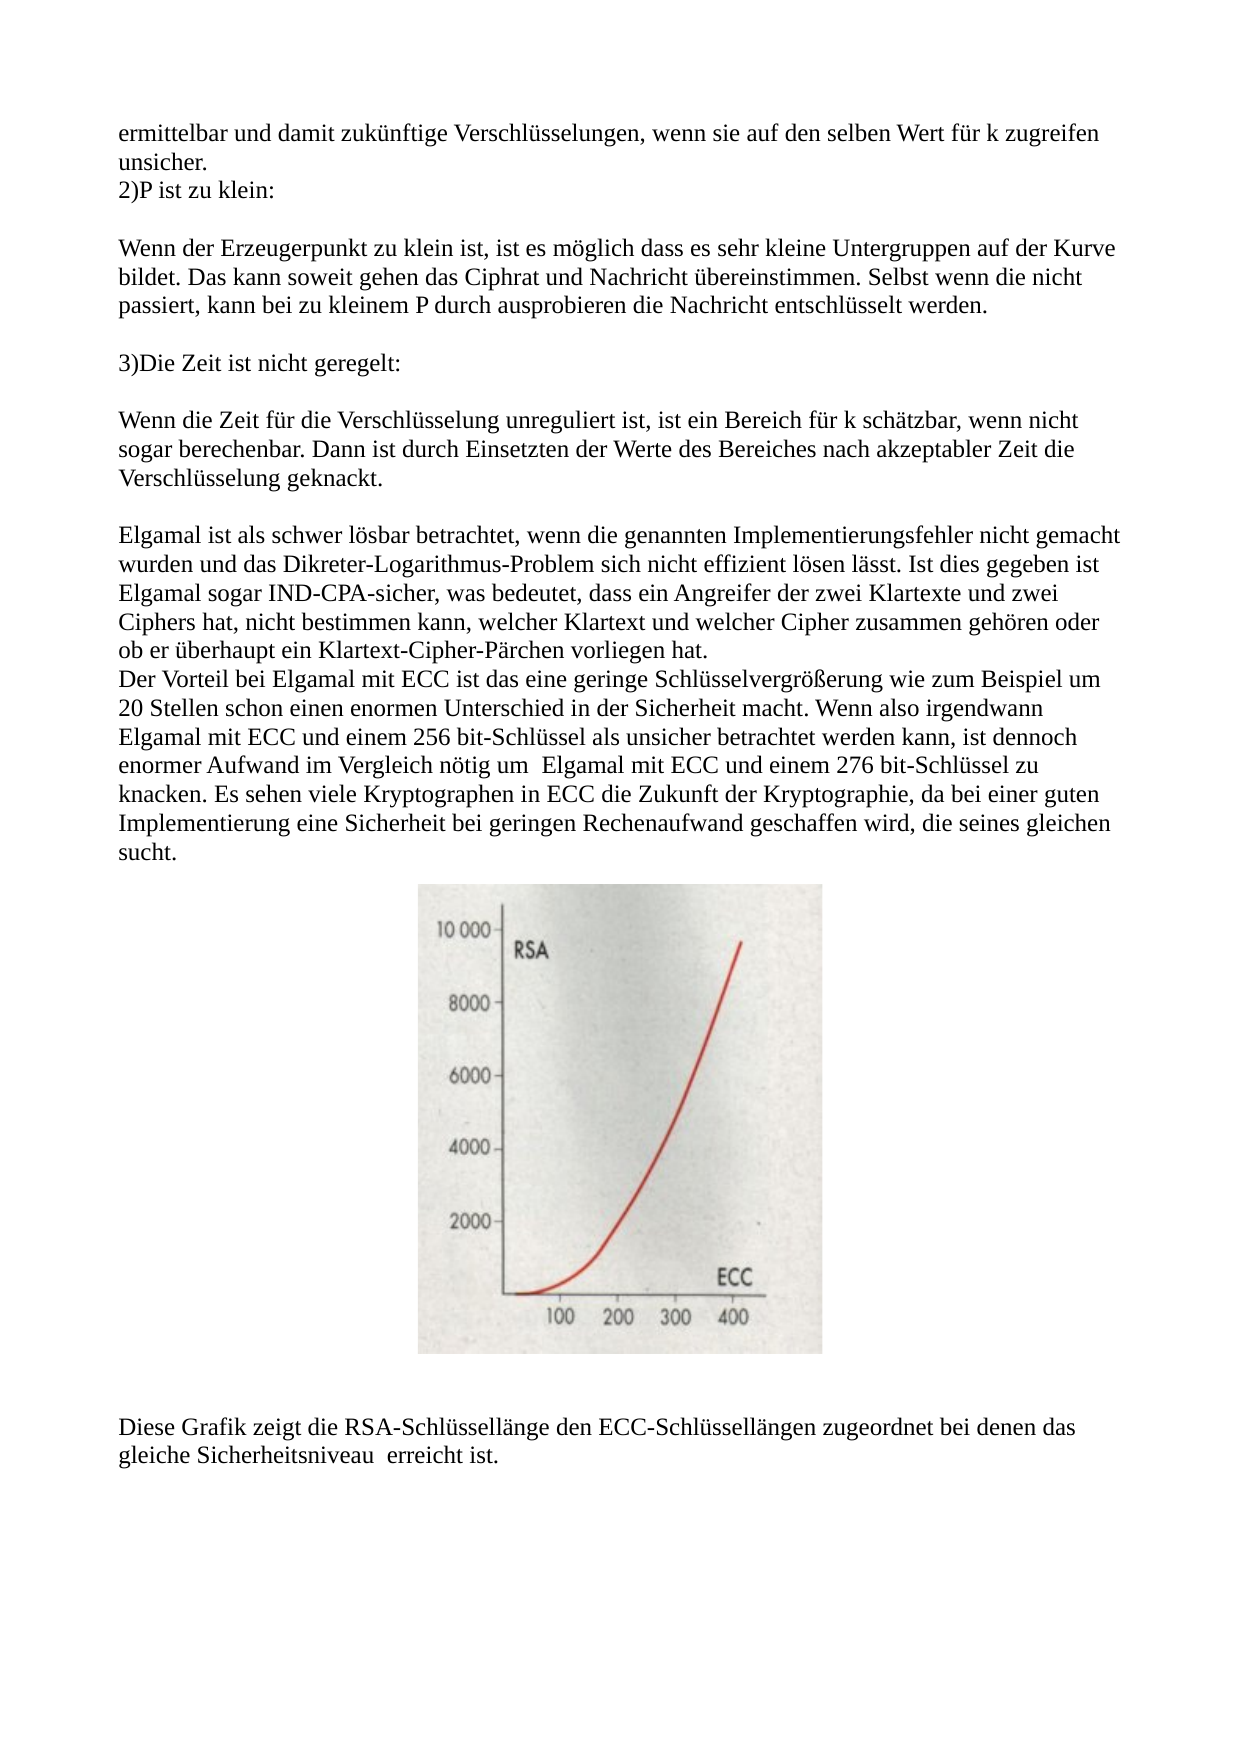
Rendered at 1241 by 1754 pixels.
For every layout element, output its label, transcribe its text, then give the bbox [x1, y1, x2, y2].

text Wenn der Erzeugerpunkt zu klein ist, ist es möglich dass es sehr kleine Untergruppen auf der Kurve bildet. Das kann soweit gehen das Ciphrat und Nachricht übereinstimmen. Selbst wenn die nicht passiert, kann bei zu kleinem P durch ausprobieren die Nachricht entschlüsselt werden. [118, 233, 1122, 319]
text Der Vorteil bei Elgamal mit ECC ist das eine geringe Schlüsselvergrößerung wie zum Beispiel um 20 Stellen schon einen enormen Unterschied in der Sicherheit macht. Wenn also irgendwann Elgamal mit ECC und einem 256 bit-Schlüssel als unsicher betrachtet werden kann, ist dennoch enormer Aufwand im Vergleich nötig um Elgamal mit ECC und einem 276 bit-Schlüssel zu knacken. Es sehen viele Kryptographen in ECC die Zukunft der Kryptographie, da bei einer guten Implementierung eine Sicherheit bei geringen Rechenaufwand geschaffen wird, die seines gleichen sucht. [118, 664, 1122, 866]
text Diese Grafik zeigt die RSA-Schlüssellänge den ECC-Schlüssellängen zugeordnet bei denen das gleiche Sicherheitsniveau erreicht ist. [118, 1412, 1122, 1469]
text Elgamal ist als schwer lösbar betrachtet, wenn die genannten Implementierungsfehler nicht gemacht wurden und das Dikreter-Logarithmus-Problem sich nicht effizient lösen lässt. Ist dies gegeben ist Elgamal sogar IND-CPA-sicher, was bedeutet, dass ein Angreifer der zwei Klartexte und zwei Ciphers hat, nicht bestimmen kann, welcher Klartext und welcher Cipher zusammen gehören oder ob er überhaupt ein Klartext-Cipher-Pärchen vorliegen hat. [118, 521, 1122, 664]
text ermittelbar und damit zukünftige Verschlüsselungen, wenn sie auf den selben Wert für k zugreifen unsicher. [118, 118, 1122, 176]
text 3)Die Zeit ist nicht geregelt: [118, 348, 1122, 377]
text 2)P ist zu klein: [118, 176, 1122, 204]
picture [417, 884, 823, 1354]
text Wenn die Zeit für die Verschlüsselung unreguliert ist, ist ein Bereich für k schätzbar, wenn nicht sogar berechenbar. Dann ist durch Einsetzten der Werte des Bereiches nach akzeptabler Zeit die Verschlüsselung geknackt. [118, 406, 1122, 492]
